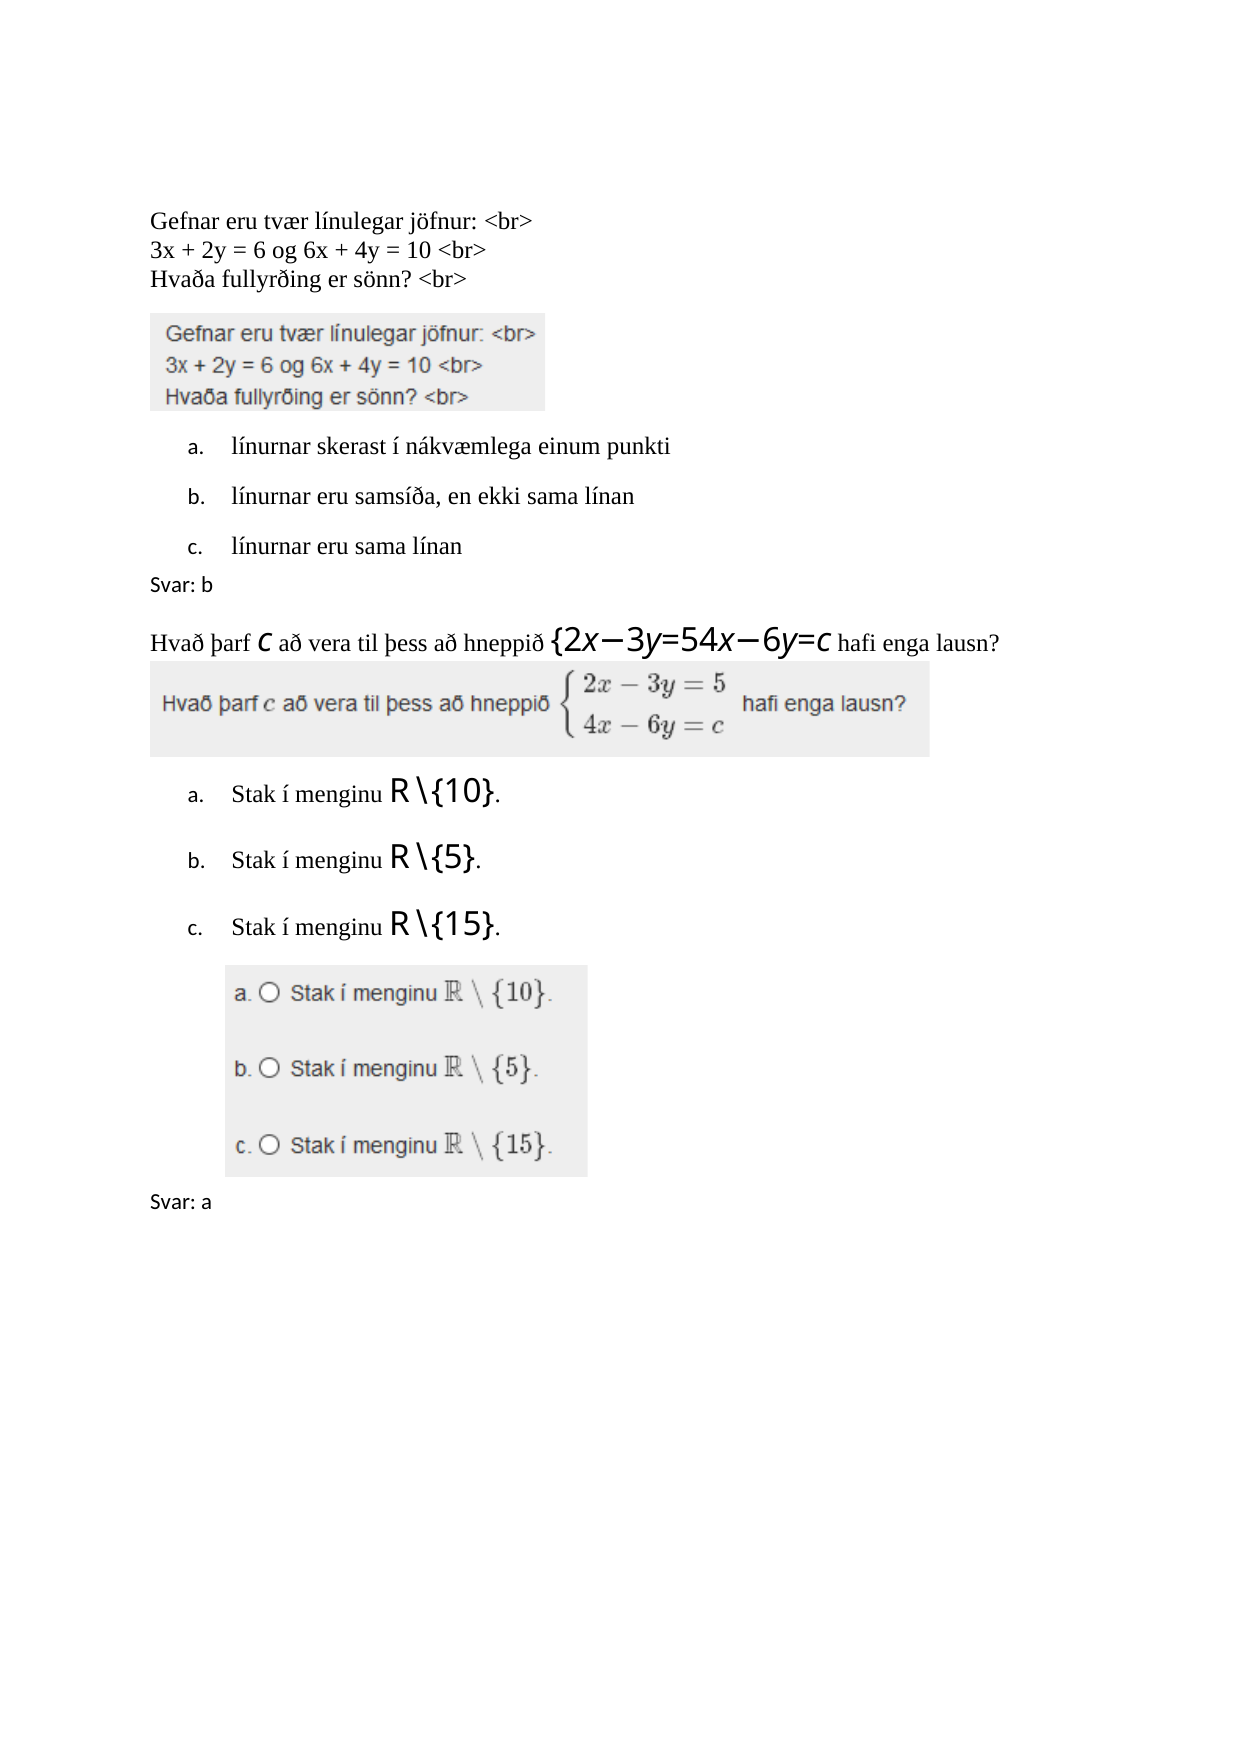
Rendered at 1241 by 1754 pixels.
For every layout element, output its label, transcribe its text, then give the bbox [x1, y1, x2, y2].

text Svar: b [150, 570, 1090, 598]
text Gefnar eru tvær línulegar jöfnur: <br> 3x + 2y = 6 og 6x + 4y = 10 <br> Hvaða fullyrðing er sönn? <br> [150, 206, 1090, 292]
text Hvað þarf c að vera til þess að hneppið {2x−3y=54x−6y=c hafi enga lausn? [150, 616, 1090, 757]
text Svar: a [150, 1187, 1090, 1215]
list línurnar eru sama línan [187, 531, 1090, 560]
list Stak í menginu R∖{10}. [187, 767, 1090, 812]
list línurnar eru samsíða, en ekki sama línan [187, 481, 1090, 510]
list línurnar skerast í nákvæmlega einum punkti [187, 431, 1090, 460]
list Stak í menginu R∖{5}. [187, 833, 1090, 879]
list Stak í menginu R∖{15}. [187, 899, 1090, 945]
